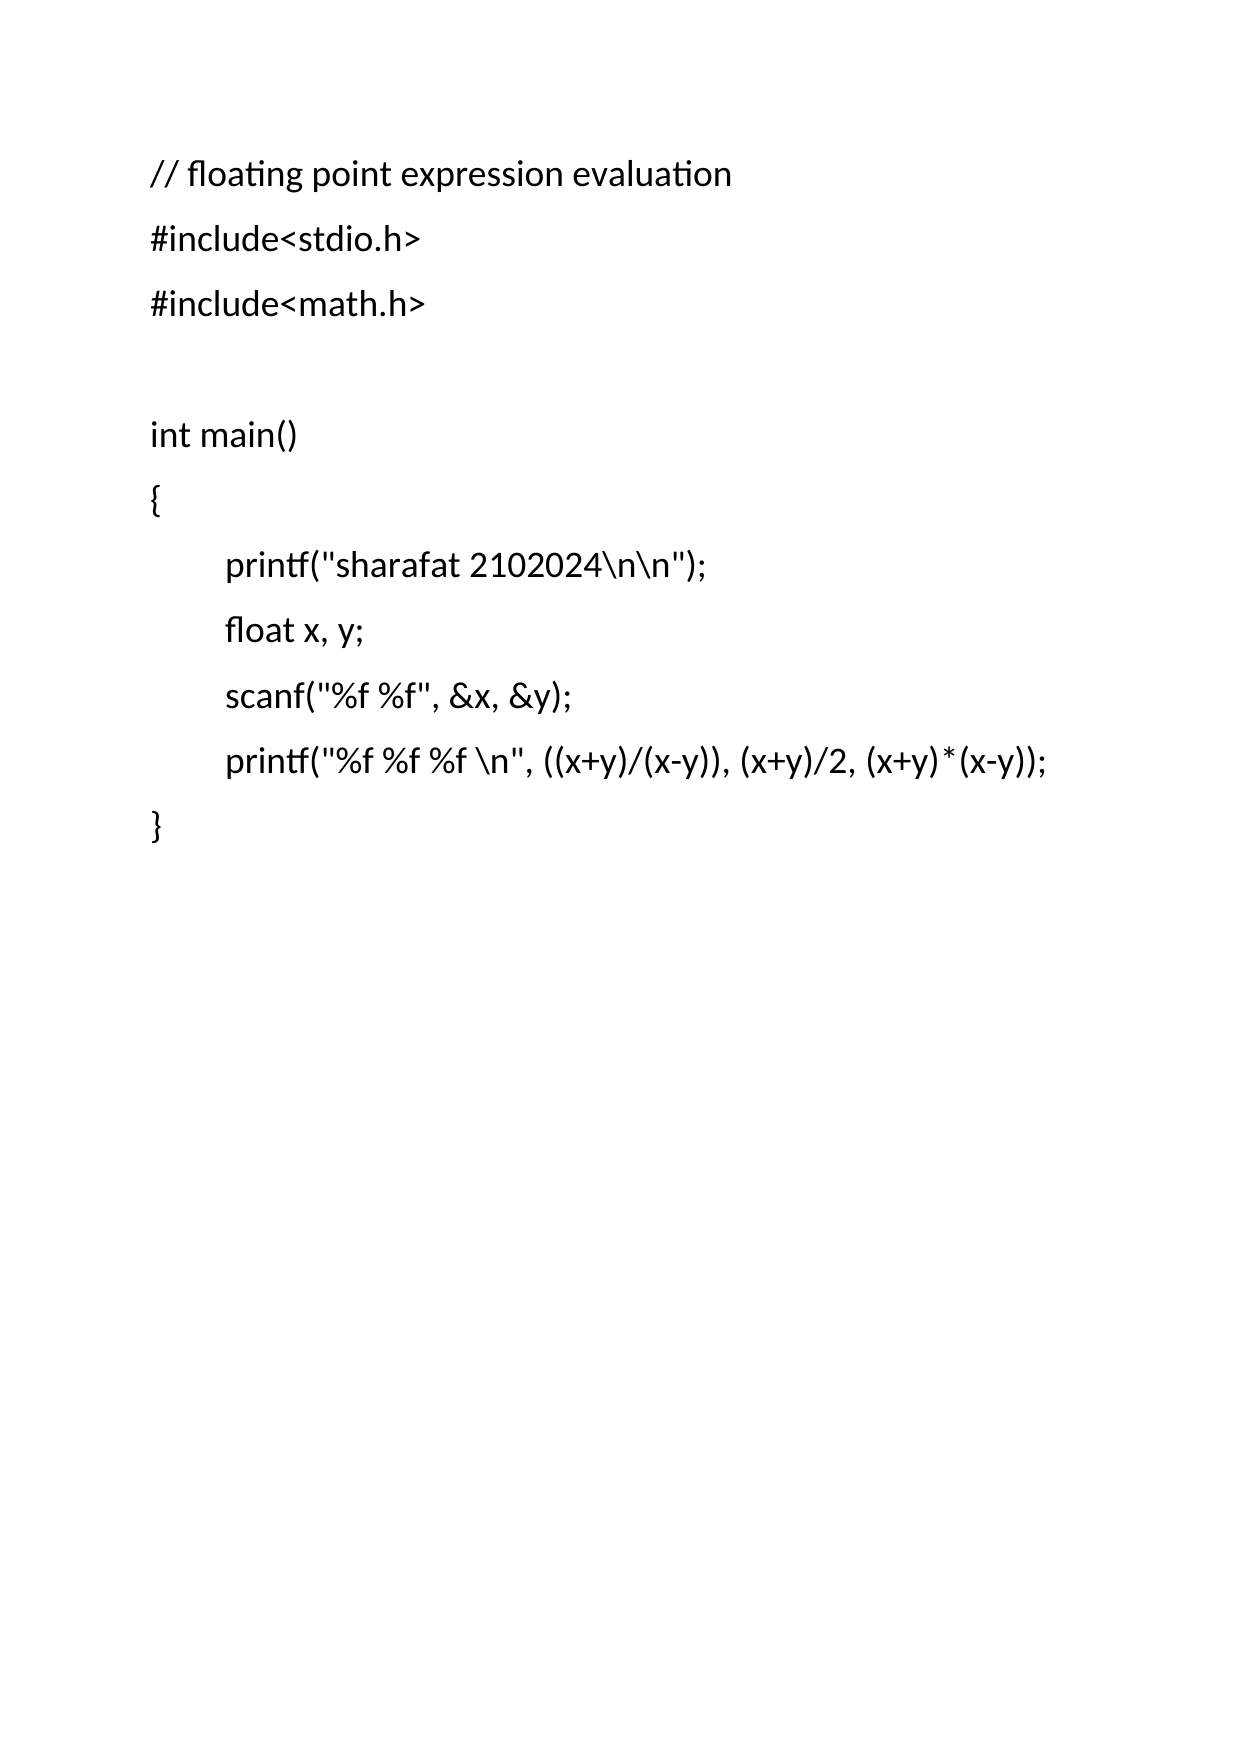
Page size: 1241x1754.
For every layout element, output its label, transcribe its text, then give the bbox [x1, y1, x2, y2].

text scanf("%f %f", &x, &y); [150, 672, 1090, 717]
text printf("%f %f %f \n", ((x+y)/(x-y)), (x+y)/2, (x+y)*(x-y)); [150, 737, 1090, 783]
text #include<math.h> [150, 280, 1090, 326]
text } [150, 802, 1090, 848]
text int main() [150, 411, 1090, 457]
text #include<stdio.h> [150, 215, 1090, 261]
text float x, y; [150, 606, 1090, 652]
text // floating point expression evaluation [150, 150, 1090, 196]
text printf("sharafat 2102024\n\n"); [150, 541, 1090, 587]
text { [150, 476, 1090, 522]
